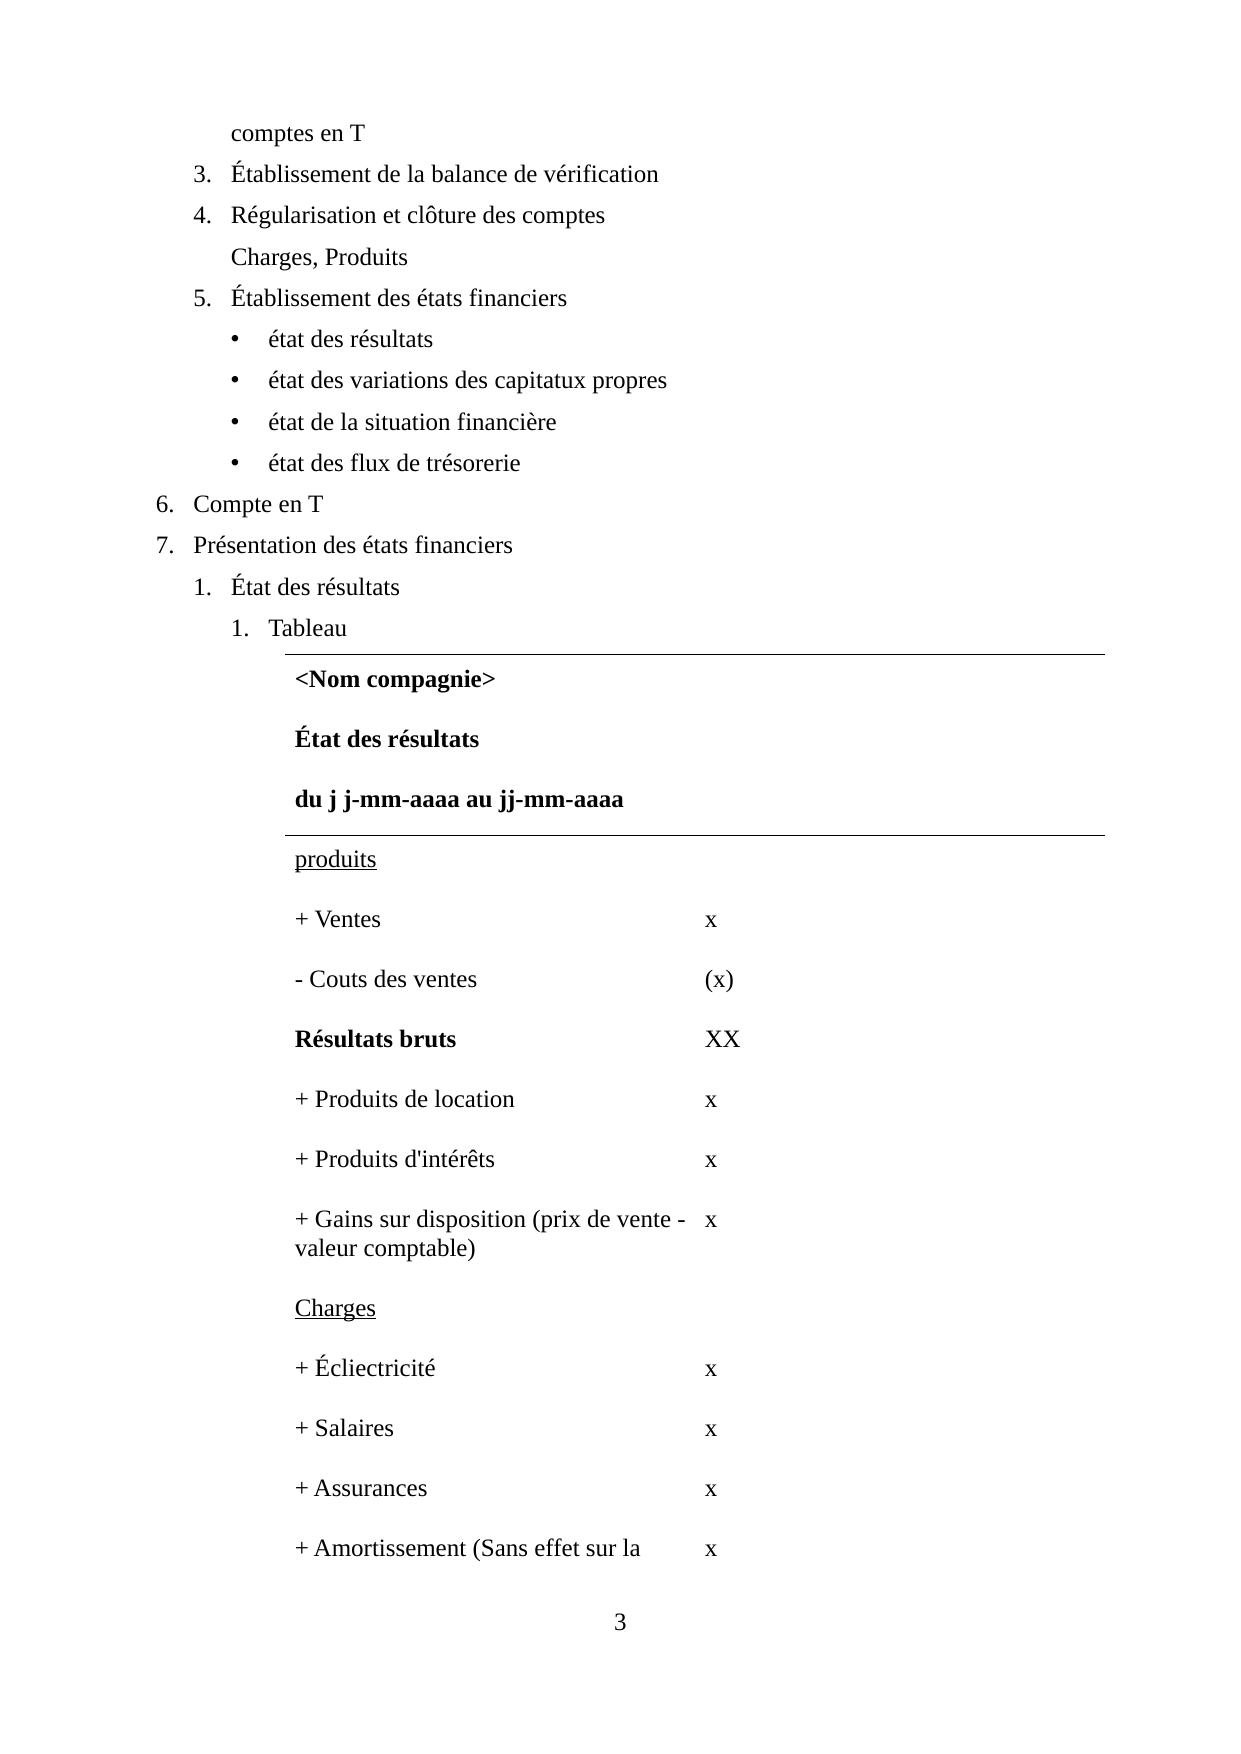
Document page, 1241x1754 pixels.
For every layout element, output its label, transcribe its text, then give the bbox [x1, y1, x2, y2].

table_cell [695, 836, 1105, 894]
list état de la situation financière [231, 407, 1122, 436]
list Présentation des états financiers [156, 531, 1122, 559]
table_cell x [695, 1195, 1105, 1283]
table_cell x [695, 1075, 1105, 1134]
list État des résultats [193, 572, 1122, 601]
list état des variations des capitatux propres [231, 366, 1122, 394]
list Régularisation et clôture des comptes [193, 201, 1122, 229]
table_cell + Assurances [285, 1463, 695, 1523]
list Charges, Produits [193, 242, 1122, 271]
table_cell XX [695, 1015, 1105, 1074]
list comptes en T [193, 118, 1122, 147]
table_cell + Ventes [285, 895, 695, 954]
list Tableau [231, 613, 1122, 642]
list Établissement des états financiers [193, 283, 1122, 312]
table_cell produits [285, 836, 695, 894]
table_header <Nom compagnie> [285, 655, 695, 714]
table_cell (x) [695, 955, 1105, 1014]
table_cell [695, 1283, 1105, 1343]
table_header [695, 655, 1105, 714]
table_cell + Écliectricité [285, 1343, 695, 1403]
table_cell x [695, 1135, 1105, 1194]
list Compte en T [156, 489, 1122, 518]
list Établissement de la balance de vérification [193, 159, 1122, 188]
list état des résultats [231, 324, 1122, 353]
table_cell Charges [285, 1283, 695, 1343]
table_cell [695, 775, 1105, 834]
table_cell + Amortissement (Sans effet sur la [285, 1523, 695, 1571]
table_cell État des résultats [285, 715, 695, 774]
table_cell x [695, 1403, 1105, 1463]
table_cell x [695, 1463, 1105, 1523]
table_cell x [695, 1523, 1105, 1571]
table_cell Résultats bruts [285, 1015, 695, 1074]
table_cell [695, 715, 1105, 774]
table_cell + Produits de location [285, 1075, 695, 1134]
table_cell + Salaires [285, 1403, 695, 1463]
table_cell - Couts des ventes [285, 955, 695, 1014]
table_cell x [695, 895, 1105, 954]
list état des flux de trésorerie [231, 448, 1122, 477]
table_cell + Produits d'intérêts [285, 1135, 695, 1194]
table_cell du j j-mm-aaaa au jj-mm-aaaa [285, 775, 695, 834]
table_cell + Gains sur disposition (prix de vente - valeur comptable) [285, 1195, 695, 1283]
table_cell x [695, 1343, 1105, 1403]
